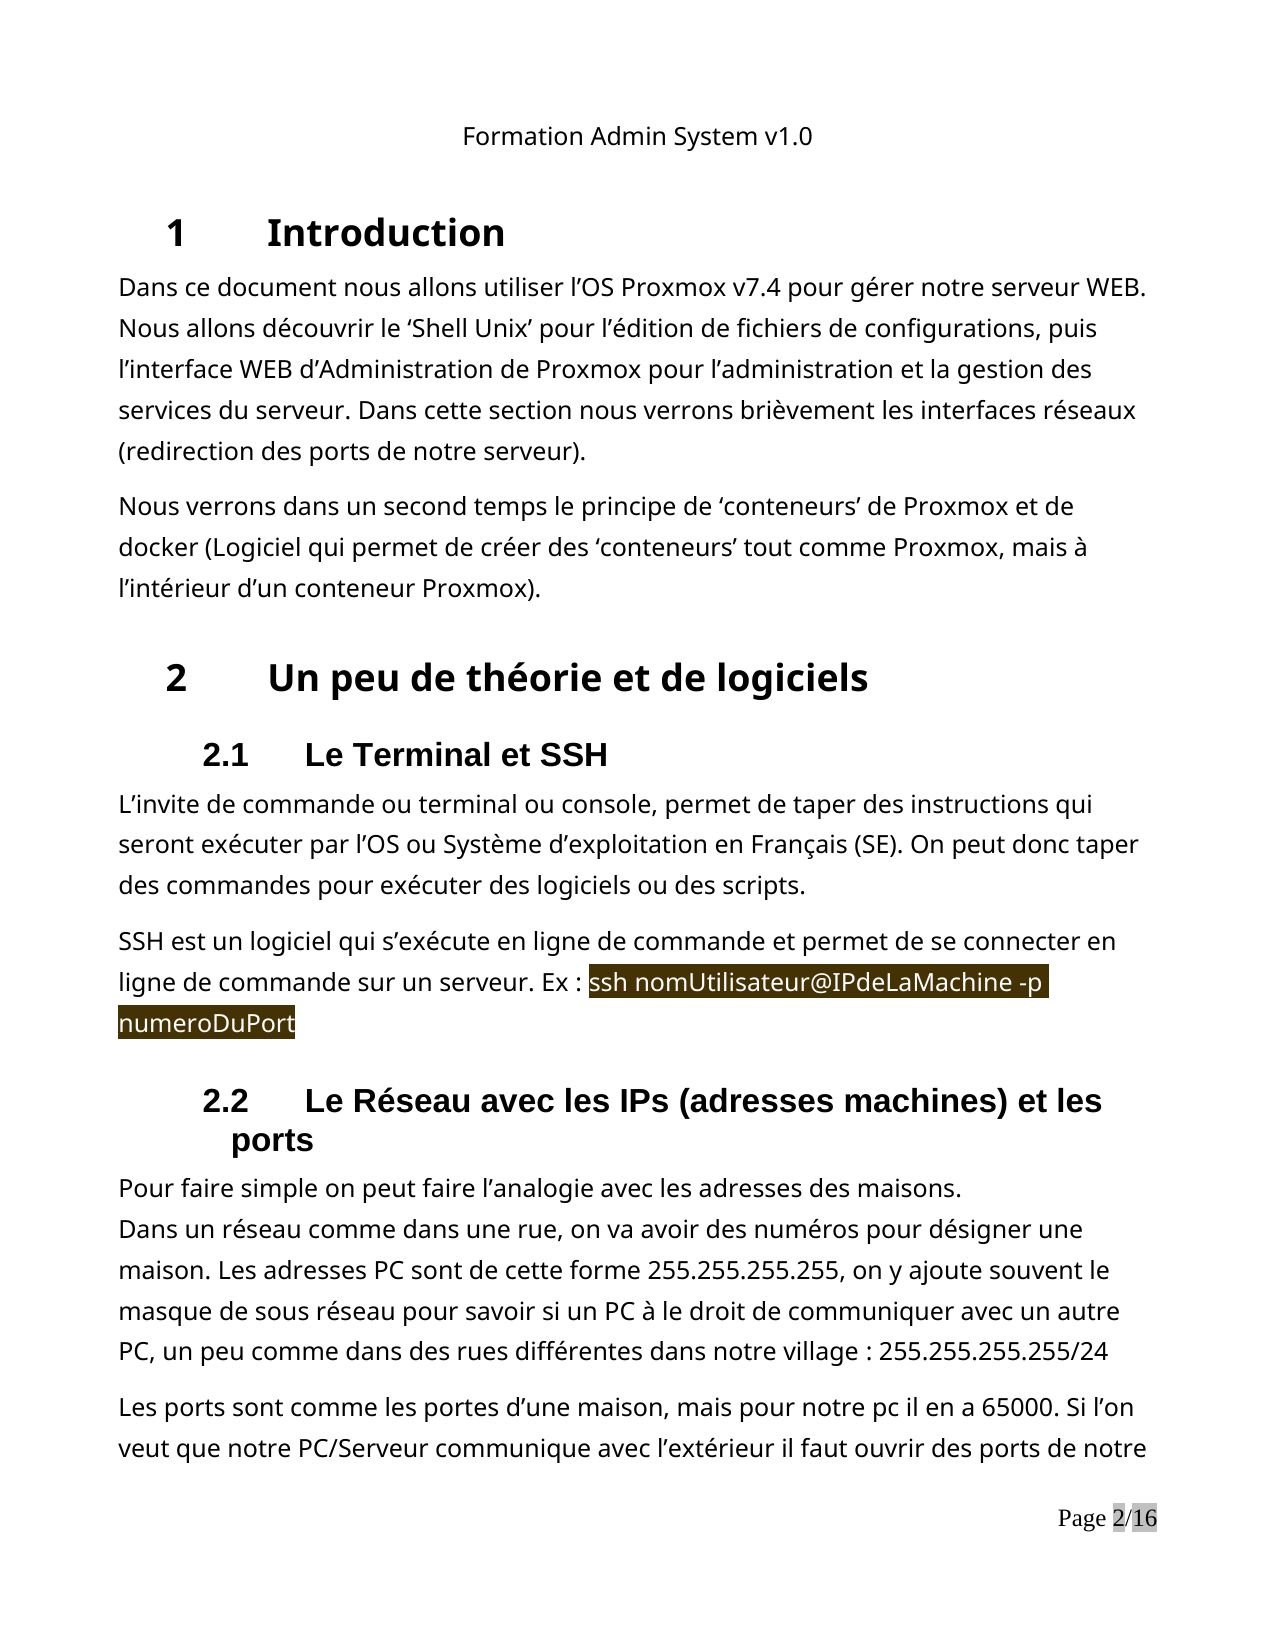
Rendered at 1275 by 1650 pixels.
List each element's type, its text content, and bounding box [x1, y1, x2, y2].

subtitle Le Terminal et SSH [193, 735, 1157, 774]
text Nous verrons dans un second temps le principe de ‘conteneurs’ de Proxmox et de docker (Logiciel qui permet de créer des ‘conteneurs’ tout comme Proxmox, mais à l’intérieur d’un conteneur Proxmox). [118, 489, 1157, 605]
subtitle Un peu de théorie et de logiciels [156, 651, 1157, 702]
text Dans ce document nous allons utiliser l’OS Proxmox v7.4 pour gérer notre serveur WEB. Nous allons découvrir le ‘Shell Unix’ pour l’édition de fichiers de configurations, puis l’interface WEB d’Administration de Proxmox pour l’administration et la gestion des services du serveur. Dans cette section nous verrons brièvement les interfaces réseaux (redirection des ports de notre serveur). [118, 270, 1157, 467]
text SSH est un logiciel qui s’exécute en ligne de commande et permet de se connecter en ligne de commande sur un serveur. Ex : ssh nomUtilisateur@IPdeLaMachine -p numeroDuPort [118, 923, 1157, 1039]
text L’invite de commande ou terminal ou console, permet de taper des instructions qui seront exécuter par l’OS ou Système d’exploitation en Français (SE). On peut donc taper des commandes pour exécuter des logiciels ou des scripts. [118, 786, 1157, 902]
text Les ports sont comme les portes d’une maison, mais pour notre pc il en a 65000. Si l’on veut que notre PC/Serveur communique avec l’extérieur il faut ouvrir des ports de notre [118, 1390, 1157, 1464]
text Pour faire simple on peut faire l’analogie avec les adresses des maisons. Dans un réseau comme dans une rue, on va avoir des numéros pour désigner une maison. Les adresses PC sont de cette forme 255.255.255.255, on y ajoute souvent le masque de sous réseau pour savoir si un PC à le droit de communiquer avec un autre PC, un peu comme dans des rues différentes dans notre village : 255.255.255.255/24 [118, 1171, 1157, 1368]
subtitle Introduction [156, 207, 1157, 258]
subtitle Le Réseau avec les IPs (adresses machines) et les ports [193, 1081, 1157, 1158]
